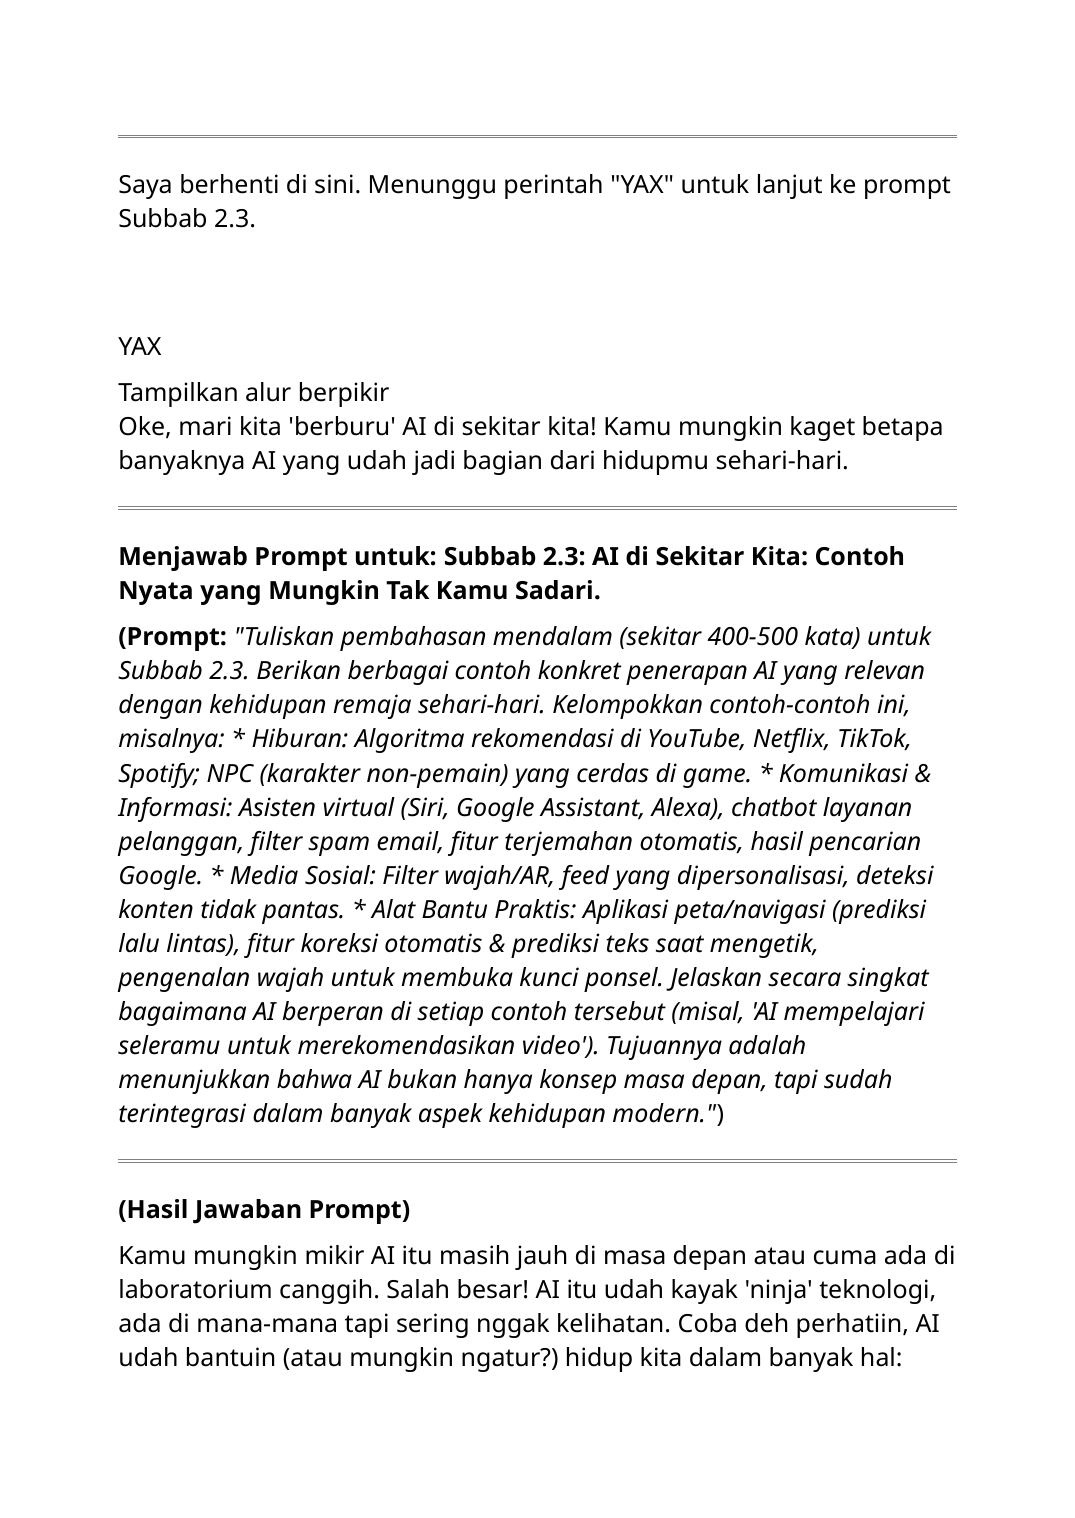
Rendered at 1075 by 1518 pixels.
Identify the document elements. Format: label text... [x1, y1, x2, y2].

text (Hasil Jawaban Prompt) [118, 1191, 957, 1225]
text Menjawab Prompt untuk: Subbab 2.3: AI di Sekitar Kita: Contoh Nyata yang Mungkin Tak Kamu Sadari. [118, 538, 957, 606]
text Tampilkan alur berpikir [118, 375, 957, 409]
text YAX [118, 328, 957, 362]
text Kamu mungkin mikir AI itu masih jauh di masa depan atau cuma ada di laboratorium canggih. Salah besar! AI itu udah kayak 'ninja' teknologi, ada di mana-mana tapi sering nggak kelihatan. Coba deh perhatiin, AI udah bantuin (atau mungkin ngatur?) hidup kita dalam banyak hal: [118, 1238, 957, 1374]
text (Prompt: "Tuliskan pembahasan mendalam (sekitar 400-500 kata) untuk Subbab 2.3. Berikan berbagai contoh konkret penerapan AI yang relevan dengan kehidupan remaja sehari-hari. Kelompokkan contoh-contoh ini, misalnya: * Hiburan: Algoritma rekomendasi di YouTube, Netflix, TikTok, Spotify; NPC (karakter non-pemain) yang cerdas di game. * Komunikasi & Informasi: Asisten virtual (Siri, Google Assistant, Alexa), chatbot layanan pelanggan, filter spam email, fitur terjemahan otomatis, hasil pencarian Google. * Media Sosial: Filter wajah/AR, feed yang dipersonalisasi, deteksi konten tidak pantas. * Alat Bantu Praktis: Aplikasi peta/navigasi (prediksi lalu lintas), fitur koreksi otomatis & prediksi teks saat mengetik, pengenalan wajah untuk membuka kunci ponsel. Jelaskan secara singkat bagaimana AI berperan di setiap contoh tersebut (misal, 'AI mempelajari seleramu untuk merekomendasikan video'). Tujuannya adalah menunjukkan bahwa AI bukan hanya konsep masa depan, tapi sudah terintegrasi dalam banyak aspek kehidupan modern.") [118, 619, 957, 1130]
text Saya berhenti di sini. Menunggu perintah "YAX" untuk lanjut ke prompt Subbab 2.3. [118, 167, 957, 235]
text Oke, mari kita 'berburu' AI di sekitar kita! Kamu mungkin kaget betapa banyaknya AI yang udah jadi bagian dari hidupmu sehari-hari. [118, 409, 957, 477]
